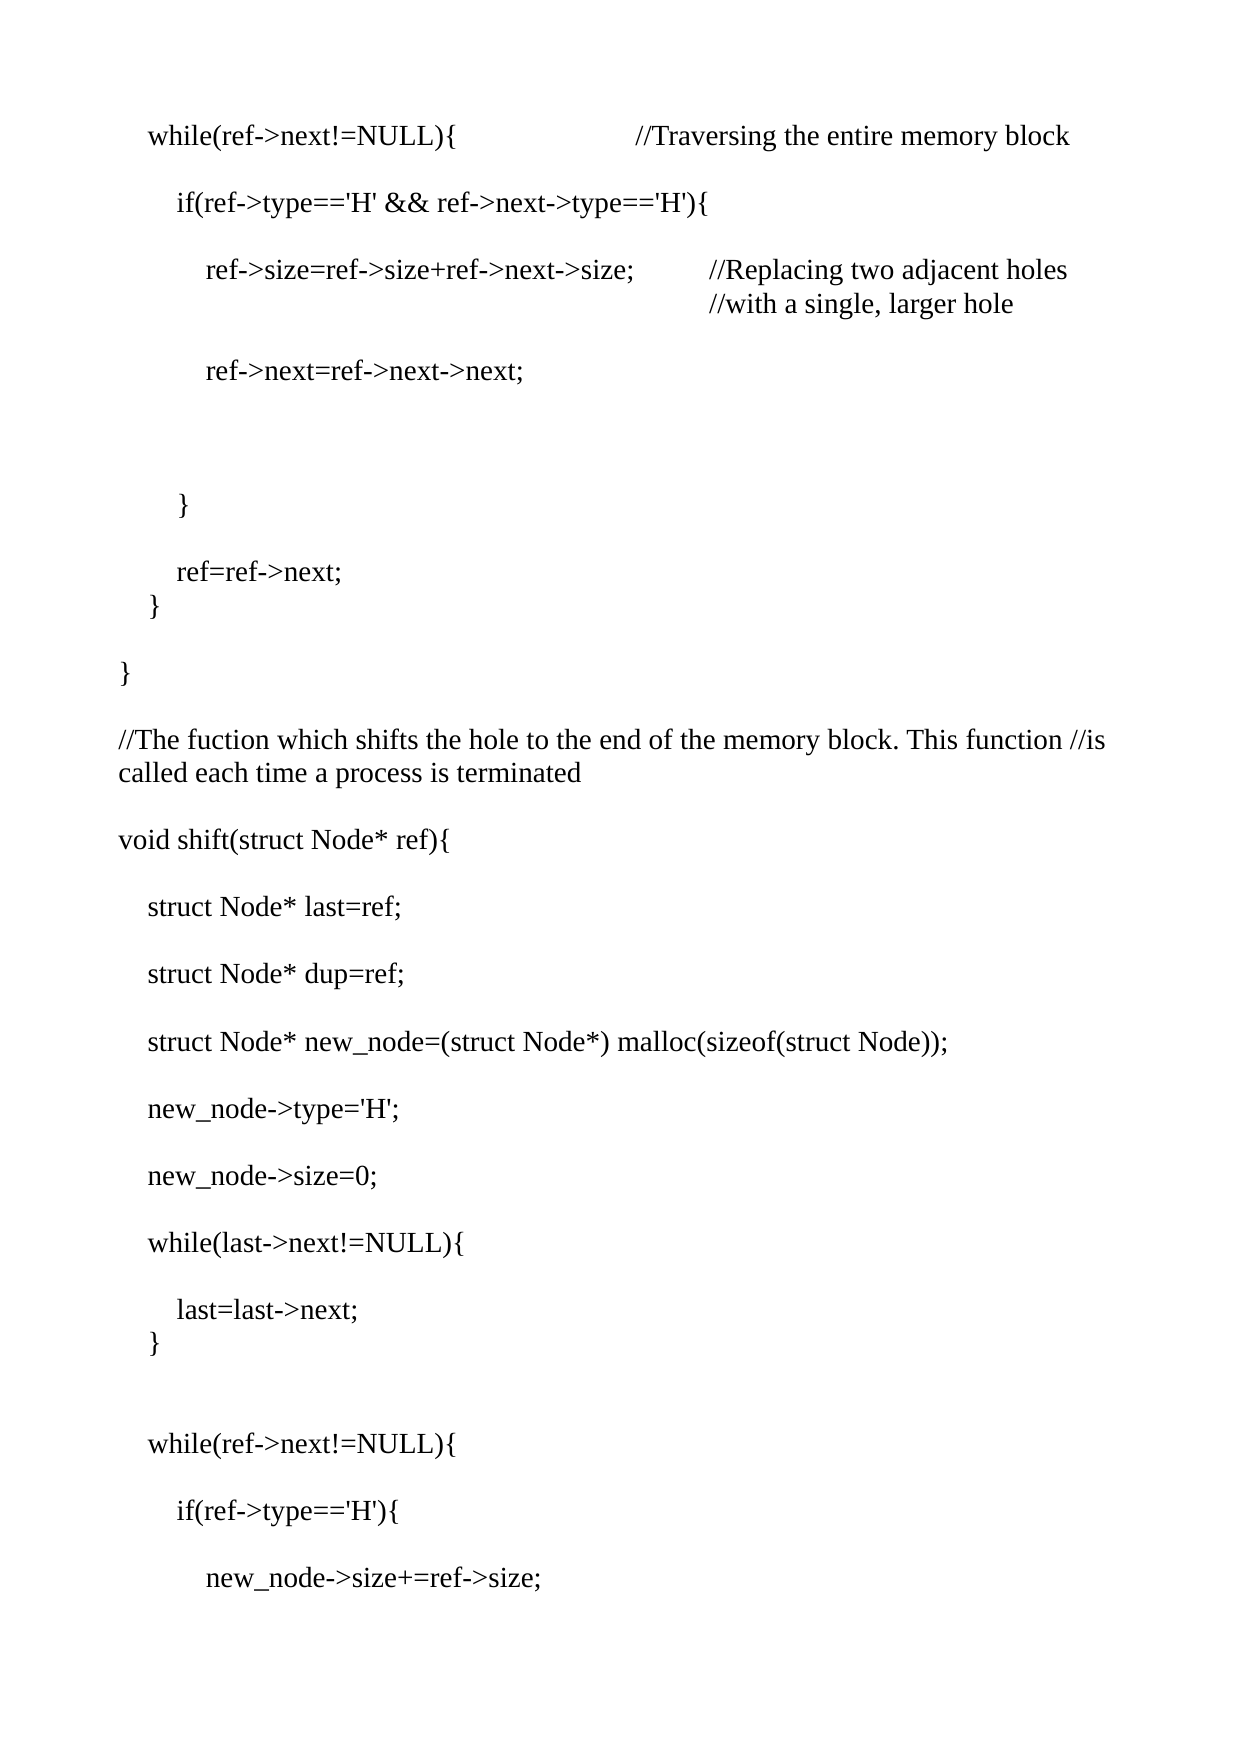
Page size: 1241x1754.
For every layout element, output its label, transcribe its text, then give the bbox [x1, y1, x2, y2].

text } [118, 655, 1122, 688]
text while(ref->next!=NULL){ [118, 1426, 1122, 1460]
text struct Node* last=ref; [118, 889, 1122, 923]
text while(ref->next!=NULL){ //Traversing the entire memory block [118, 118, 1122, 152]
text } [118, 1326, 1122, 1359]
text new_node->type='H'; [118, 1091, 1122, 1124]
text ref->size=ref->size+ref->next->size; //Replacing two adjacent holes //with a single, larger hole [118, 252, 1122, 319]
text //The fuction which shifts the hole to the end of the memory block. This function //is called each time a process is terminated [118, 722, 1122, 789]
text ref=ref->next; [118, 554, 1122, 588]
text struct Node* dup=ref; [118, 957, 1122, 990]
text } [118, 588, 1122, 621]
text last=last->next; [118, 1292, 1122, 1326]
text if(ref->type=='H' && ref->next->type=='H'){ [118, 185, 1122, 219]
text if(ref->type=='H'){ [118, 1493, 1122, 1527]
text new_node->size=0; [118, 1158, 1122, 1191]
text while(last->next!=NULL){ [118, 1225, 1122, 1258]
text new_node->size+=ref->size; [118, 1560, 1122, 1594]
text struct Node* new_node=(struct Node*) malloc(sizeof(struct Node)); [118, 1024, 1122, 1057]
text ref->next=ref->next->next; [118, 353, 1122, 386]
text void shift(struct Node* ref){ [118, 822, 1122, 856]
text } [118, 487, 1122, 521]
